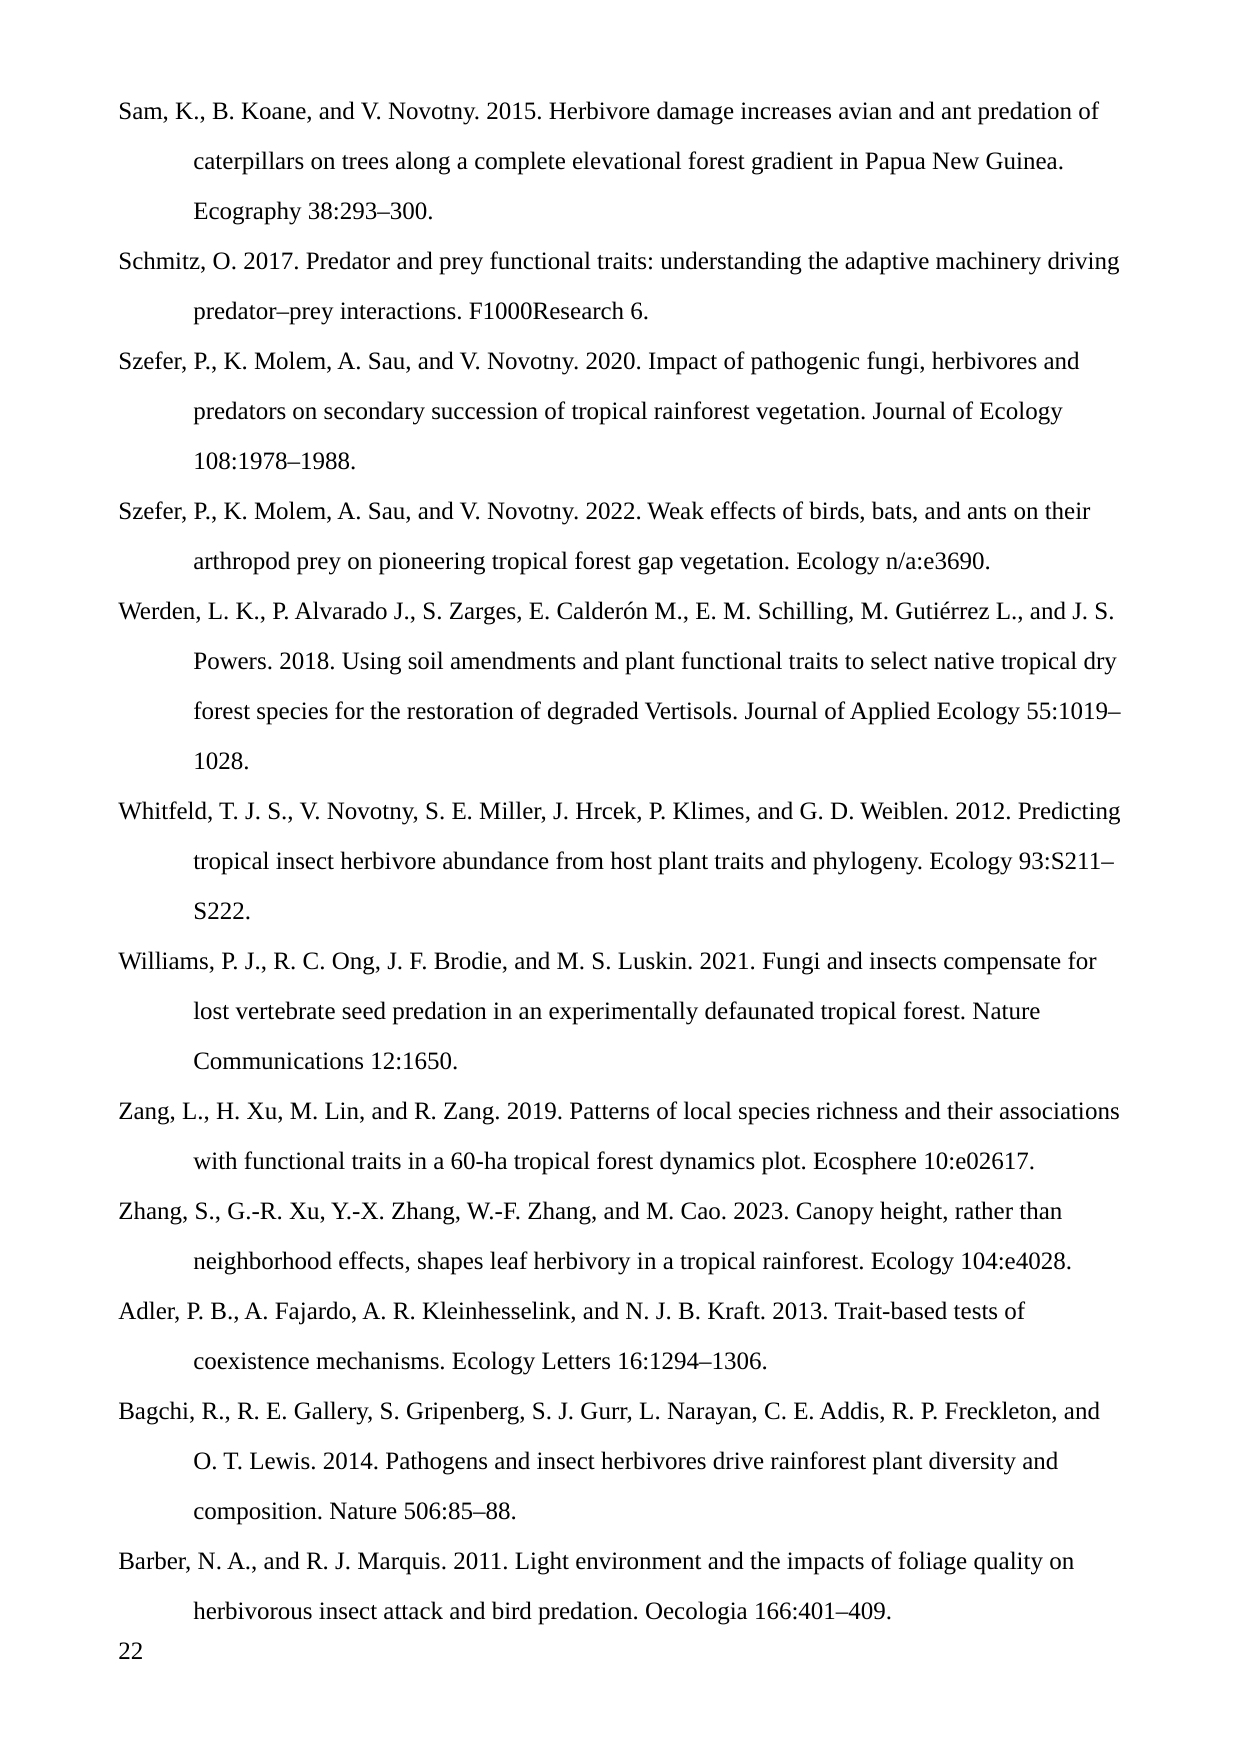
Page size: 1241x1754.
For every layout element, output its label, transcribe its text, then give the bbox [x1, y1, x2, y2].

text Szefer, P., K. Molem, A. Sau, and V. Novotny. 2020. Impact of pathogenic fungi, herbivores and predators on secondary succession of tropical rainforest vegetation. Journal of Ecology 108:1978–1988. [118, 325, 1122, 475]
text Williams, P. J., R. C. Ong, J. F. Brodie, and M. S. Luskin. 2021. Fungi and insects compensate for lost vertebrate seed predation in an experimentally defaunated tropical forest. Nature Communications 12:1650. [118, 925, 1122, 1075]
text Szefer, P., K. Molem, A. Sau, and V. Novotny. 2022. Weak effects of birds, bats, and ants on their arthropod prey on pioneering tropical forest gap vegetation. Ecology n/a:e3690. [118, 475, 1122, 575]
text Barber, N. A., and R. J. Marquis. 2011. Light environment and the impacts of foliage quality on herbivorous insect attack and bird predation. Oecologia 166:401–409. [118, 1525, 1122, 1625]
text Zang, L., H. Xu, M. Lin, and R. Zang. 2019. Patterns of local species richness and their associations with functional traits in a 60-ha tropical forest dynamics plot. Ecosphere 10:e02617. [118, 1075, 1122, 1175]
text Sam, K., B. Koane, and V. Novotny. 2015. Herbivore damage increases avian and ant predation of caterpillars on trees along a complete elevational forest gradient in Papua New Guinea. Ecography 38:293–300. [118, 75, 1122, 225]
text Werden, L. K., P. Alvarado J., S. Zarges, E. Calderón M., E. M. Schilling, M. Gutiérrez L., and J. S. Powers. 2018. Using soil amendments and plant functional traits to select native tropical dry forest species for the restoration of degraded Vertisols. Journal of Applied Ecology 55:1019–1028. [118, 575, 1122, 775]
text Adler, P. B., A. Fajardo, A. R. Kleinhesselink, and N. J. B. Kraft. 2013. Trait-based tests of coexistence mechanisms. Ecology Letters 16:1294–1306. [118, 1275, 1122, 1375]
text Bagchi, R., R. E. Gallery, S. Gripenberg, S. J. Gurr, L. Narayan, C. E. Addis, R. P. Freckleton, and O. T. Lewis. 2014. Pathogens and insect herbivores drive rainforest plant diversity and composition. Nature 506:85–88. [118, 1375, 1122, 1525]
text Whitfeld, T. J. S., V. Novotny, S. E. Miller, J. Hrcek, P. Klimes, and G. D. Weiblen. 2012. Predicting tropical insect herbivore abundance from host plant traits and phylogeny. Ecology 93:S211–S222. [118, 775, 1122, 925]
text Zhang, S., G.-R. Xu, Y.-X. Zhang, W.-F. Zhang, and M. Cao. 2023. Canopy height, rather than neighborhood effects, shapes leaf herbivory in a tropical rainforest. Ecology 104:e4028. [118, 1175, 1122, 1275]
text Schmitz, O. 2017. Predator and prey functional traits: understanding the adaptive machinery driving predator–prey interactions. F1000Research 6. [118, 225, 1122, 325]
